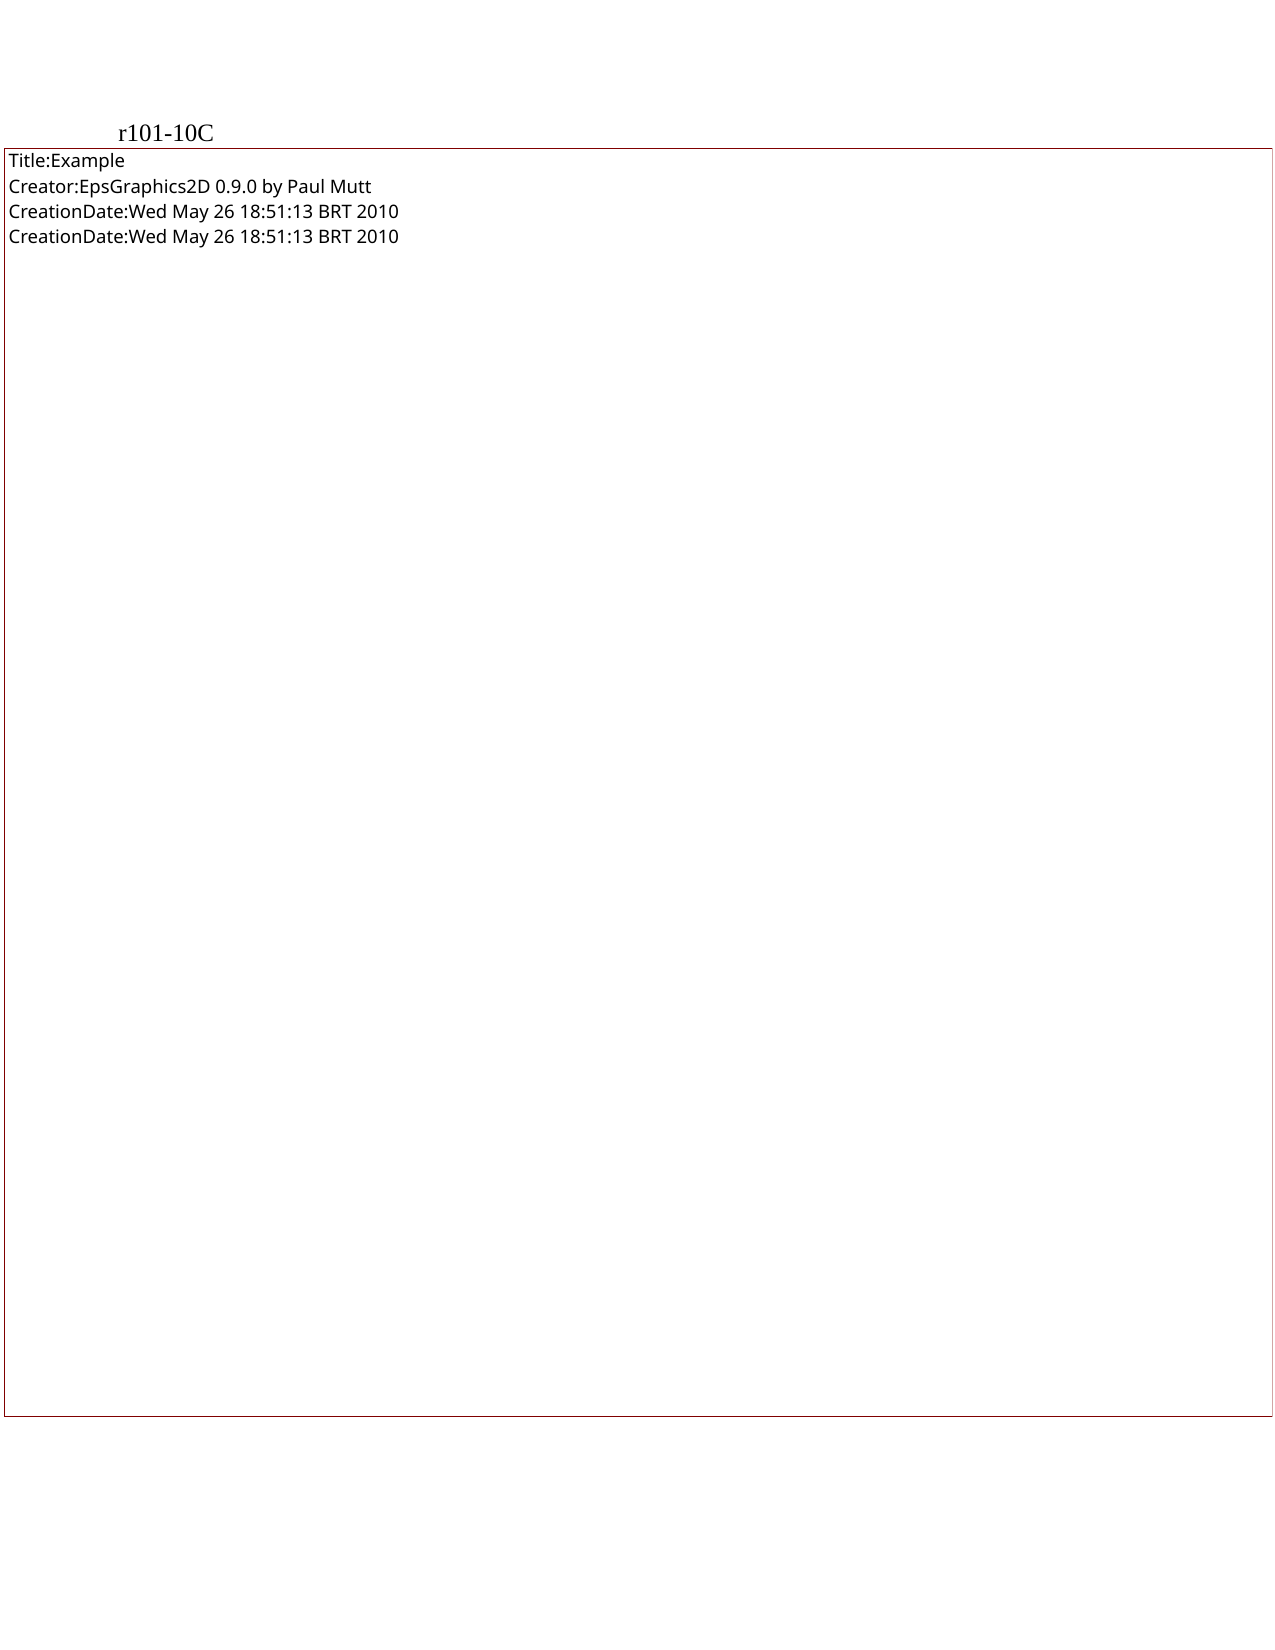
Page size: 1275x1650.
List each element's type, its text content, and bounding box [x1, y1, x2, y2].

text r101-10C [118, 118, 1157, 147]
